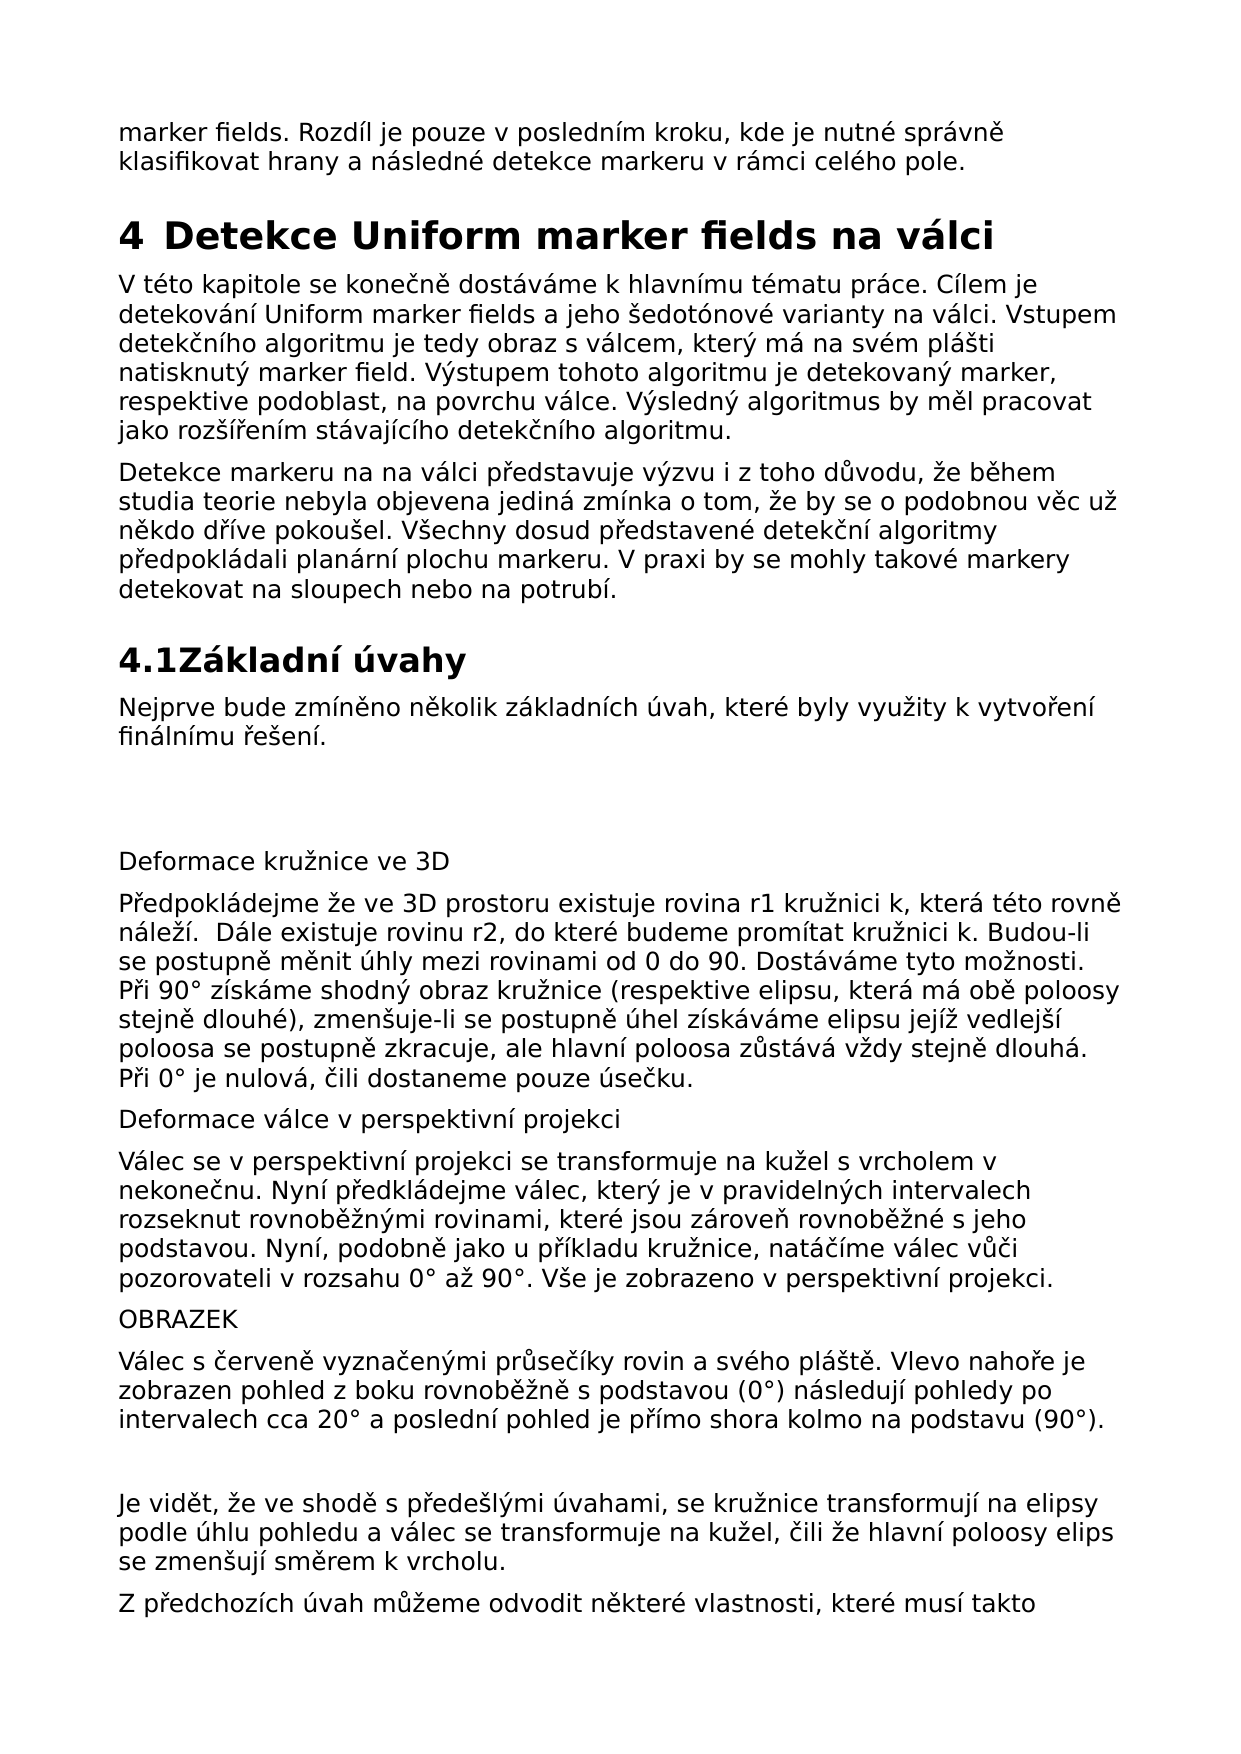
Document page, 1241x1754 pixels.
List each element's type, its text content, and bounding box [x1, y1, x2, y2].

text Deformace válce v perspektivní projekci [118, 1106, 1122, 1135]
text Předpokládejme že ve 3D prostoru existuje rovina r1 kružnici k, která této rovně náleží. Dále existuje rovinu r2, do které budeme promítat kružnici k. Budou-li se postupně měnit úhly mezi rovinami od 0 do 90. Dostáváme tyto možnosti. Při 90° získáme shodný obraz kružnice (respektive elipsu, která má obě poloosy stejně dlouhé), zmenšuje-li se postupně úhel získáváme elipsu jejíž vedlejší poloosa se postupně zkracuje, ale hlavní poloosa zůstává vždy stejně dlouhá. Při 0° je nulová, čili dostaneme pouze úsečku. [118, 889, 1122, 1093]
text Nejprve bude zmíněno několik základních úvah, které byly využity k vytvoření finálnímu řešení. [118, 693, 1122, 751]
subtitle Detekce Uniform marker fields na válci [118, 214, 1122, 258]
text Válec se v perspektivní projekci se transformuje na kužel s vrcholem v nekonečnu. Nyní předkládejme válec, který je v pravidelných intervalech rozseknut rovnoběžnými rovinami, které jsou zároveň rovnoběžné s jeho podstavou. Nyní, podobně jako u příkladu kružnice, natáčíme válec vůči pozorovateli v rozsahu 0° až 90°. Vše je zobrazeno v perspektivní projekci. [118, 1147, 1122, 1293]
text Detekce markeru na na válci představuje výzvu i z toho důvodu, že během studia teorie nebyla objevena jediná zmínka o tom, že by se o podobnou věc už někdo dříve pokoušel. Všechny dosud představené detekční algoritmy předpokládali planární plochu markeru. V praxi by se mohly takové markery detekovat na sloupech nebo na potrubí. [118, 458, 1122, 604]
text Z předchozích úvah můžeme odvodit některé vlastnosti, které musí takto [118, 1589, 1122, 1618]
text marker fields. Rozdíl je pouze v posledním kroku, kde je nutné správně klasifikovat hrany a následné detekce markeru v rámci celého pole. [118, 118, 1122, 176]
text OBRAZEK [118, 1306, 1122, 1335]
subtitle Základní úvahy [118, 641, 1122, 681]
text Je vidět, že ve shodě s předešlými úvahami, se kružnice transformují na elipsy podle úhlu pohledu a válec se transformuje na kužel, čili že hlavní poloosy elips se zmenšují směrem k vrcholu. [118, 1489, 1122, 1576]
text Válec s červeně vyznačenými průsečíky rovin a svého pláště. Vlevo nahoře je zobrazen pohled z boku rovnoběžně s podstavou (0°) následují pohledy po intervalech cca 20° a poslední pohled je přímo shora kolmo na podstavu (90°). [118, 1347, 1122, 1435]
text Deformace kružnice ve 3D [118, 847, 1122, 876]
text V této kapitole se konečně dostáváme k hlavnímu tématu práce. Cílem je detekování Uniform marker fields a jeho šedotónové varianty na válci. Vstupem detekčního algoritmu je tedy obraz s válcem, který má na svém plášti natisknutý marker field. Výstupem tohoto algoritmu je detekovaný marker, respektive podoblast, na povrchu válce. Výsledný algoritmus by měl pracovat jako rozšířením stávajícího detekčního algoritmu. [118, 271, 1122, 446]
